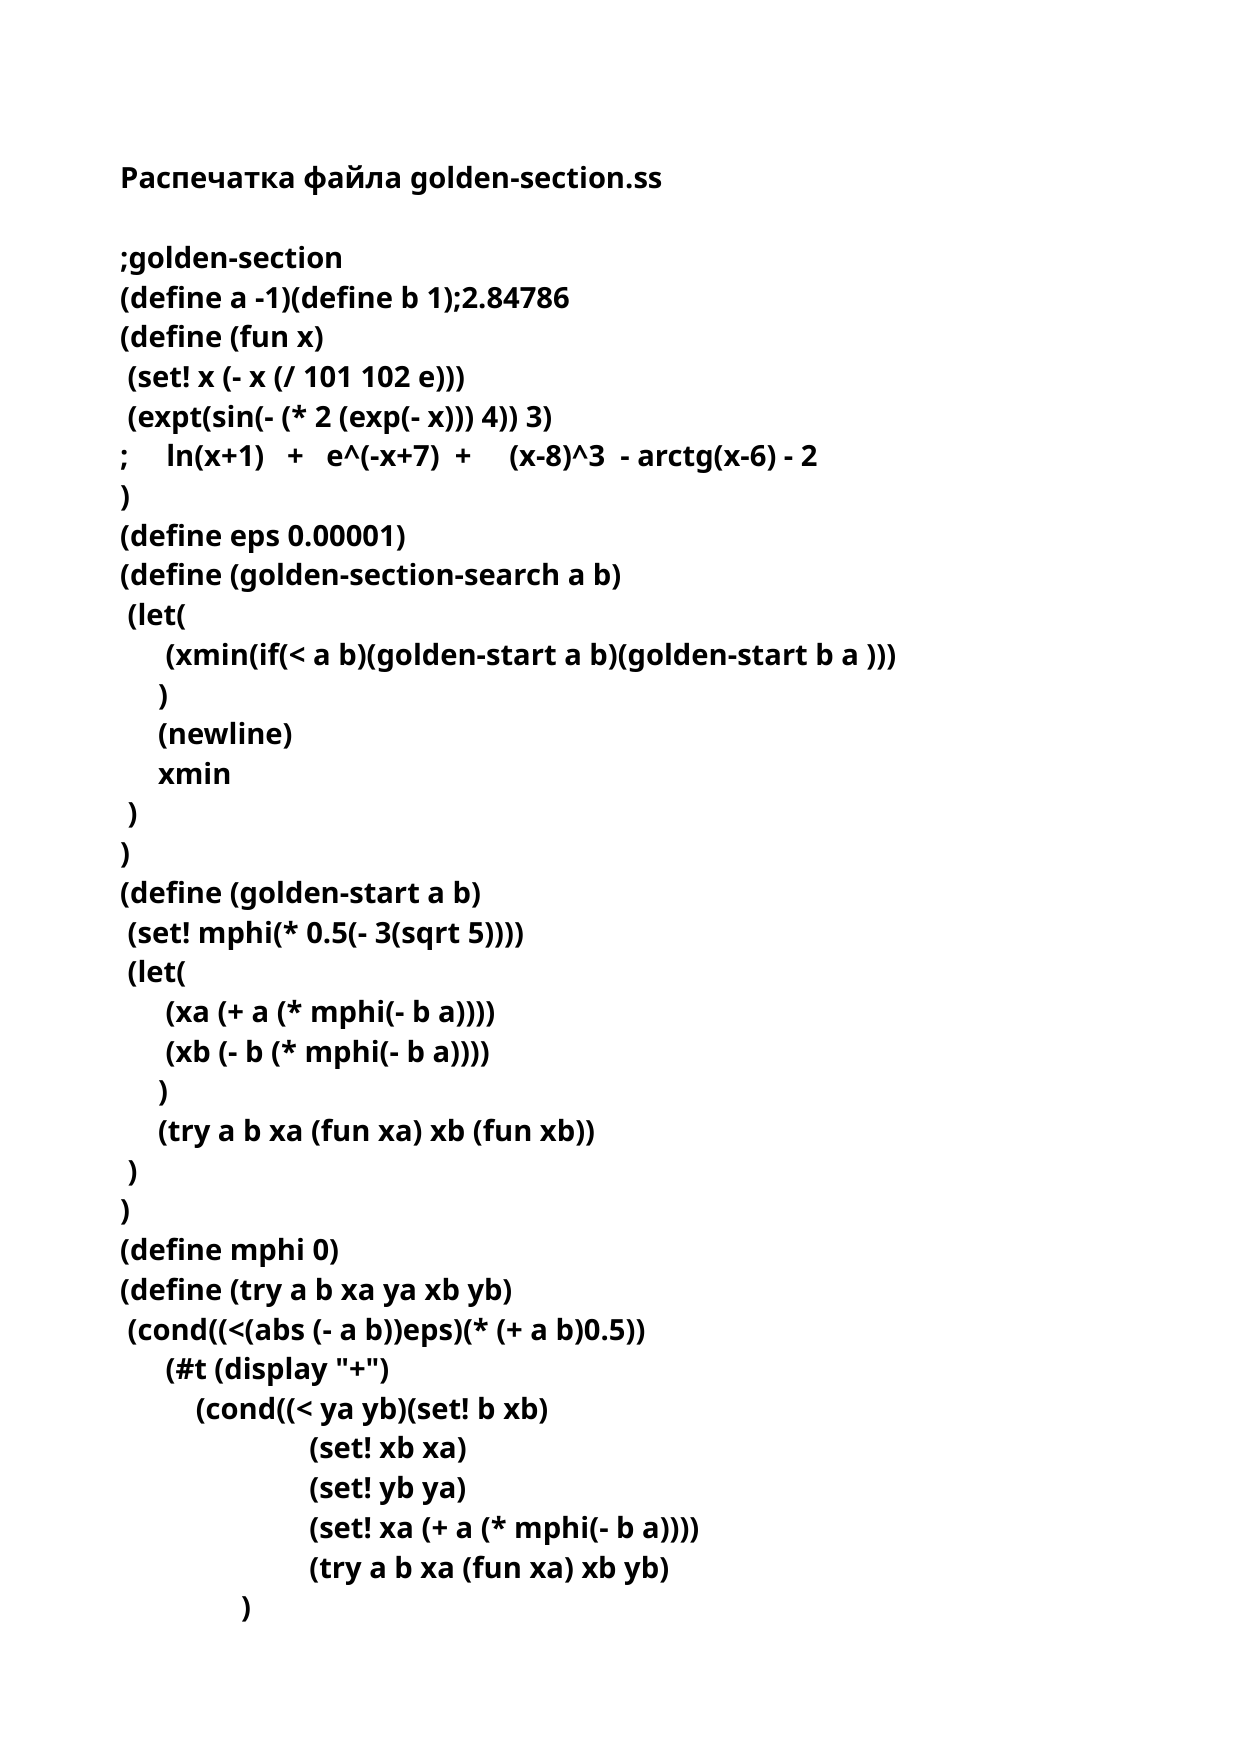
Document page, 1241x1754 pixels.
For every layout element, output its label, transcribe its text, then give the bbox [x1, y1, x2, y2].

text ) [120, 1071, 1120, 1110]
text (set! mphi(* 0.5(- 3(sqrt 5)))) [120, 912, 1120, 952]
text ) [120, 674, 1120, 713]
text (define a -1)(define b 1);2.84786 [120, 277, 1120, 317]
text (set! yb ya) [120, 1467, 1120, 1507]
text (let( [120, 594, 1120, 634]
text (define (golden-section-search a b) [120, 555, 1120, 594]
text ) [120, 1587, 1120, 1626]
text (xa (+ a (* mphi(- b a)))) [120, 991, 1120, 1031]
text ) [120, 793, 1120, 832]
text (define (fun x) [120, 317, 1120, 356]
text ) [120, 832, 1120, 872]
text (try a b xa (fun xa) xb (fun xb)) [120, 1110, 1120, 1150]
text (let( [120, 952, 1120, 991]
text (cond((<(abs (- a b))eps)(* (+ a b)0.5)) [120, 1309, 1120, 1348]
text (set! xb xa) [120, 1428, 1120, 1467]
text ) [120, 1150, 1120, 1190]
text (set! xa (+ a (* mphi(- b a)))) [120, 1507, 1120, 1547]
text (xb (- b (* mphi(- b a)))) [120, 1031, 1120, 1071]
text ;golden-section [120, 237, 1120, 277]
text (try a b xa (fun xa) xb yb) [120, 1547, 1120, 1587]
text (define eps 0.00001) [120, 515, 1120, 555]
text (newline) [120, 713, 1120, 753]
text (define (try a b xa ya xb yb) [120, 1269, 1120, 1309]
text (xmin(if(< a b)(golden-start a b)(golden-start b a ))) [120, 634, 1120, 674]
text (cond((< ya yb)(set! b xb) [120, 1388, 1120, 1428]
text Распечатка файла golden-section.ss [120, 158, 1120, 197]
text ) [120, 1190, 1120, 1229]
text (#t (display "+") [120, 1348, 1120, 1388]
text (define (golden-start a b) [120, 872, 1120, 912]
text ; ln(x+1) + e^(-x+7) + (x-8)^3 - arctg(x-6) - 2 [120, 436, 1120, 475]
text (define mphi 0) [120, 1229, 1120, 1269]
text ) [120, 475, 1120, 515]
text xmin [120, 753, 1120, 793]
text (expt(sin(- (* 2 (exp(- x))) 4)) 3) [120, 396, 1120, 436]
text (set! x (- x (/ 101 102 e))) [120, 356, 1120, 396]
